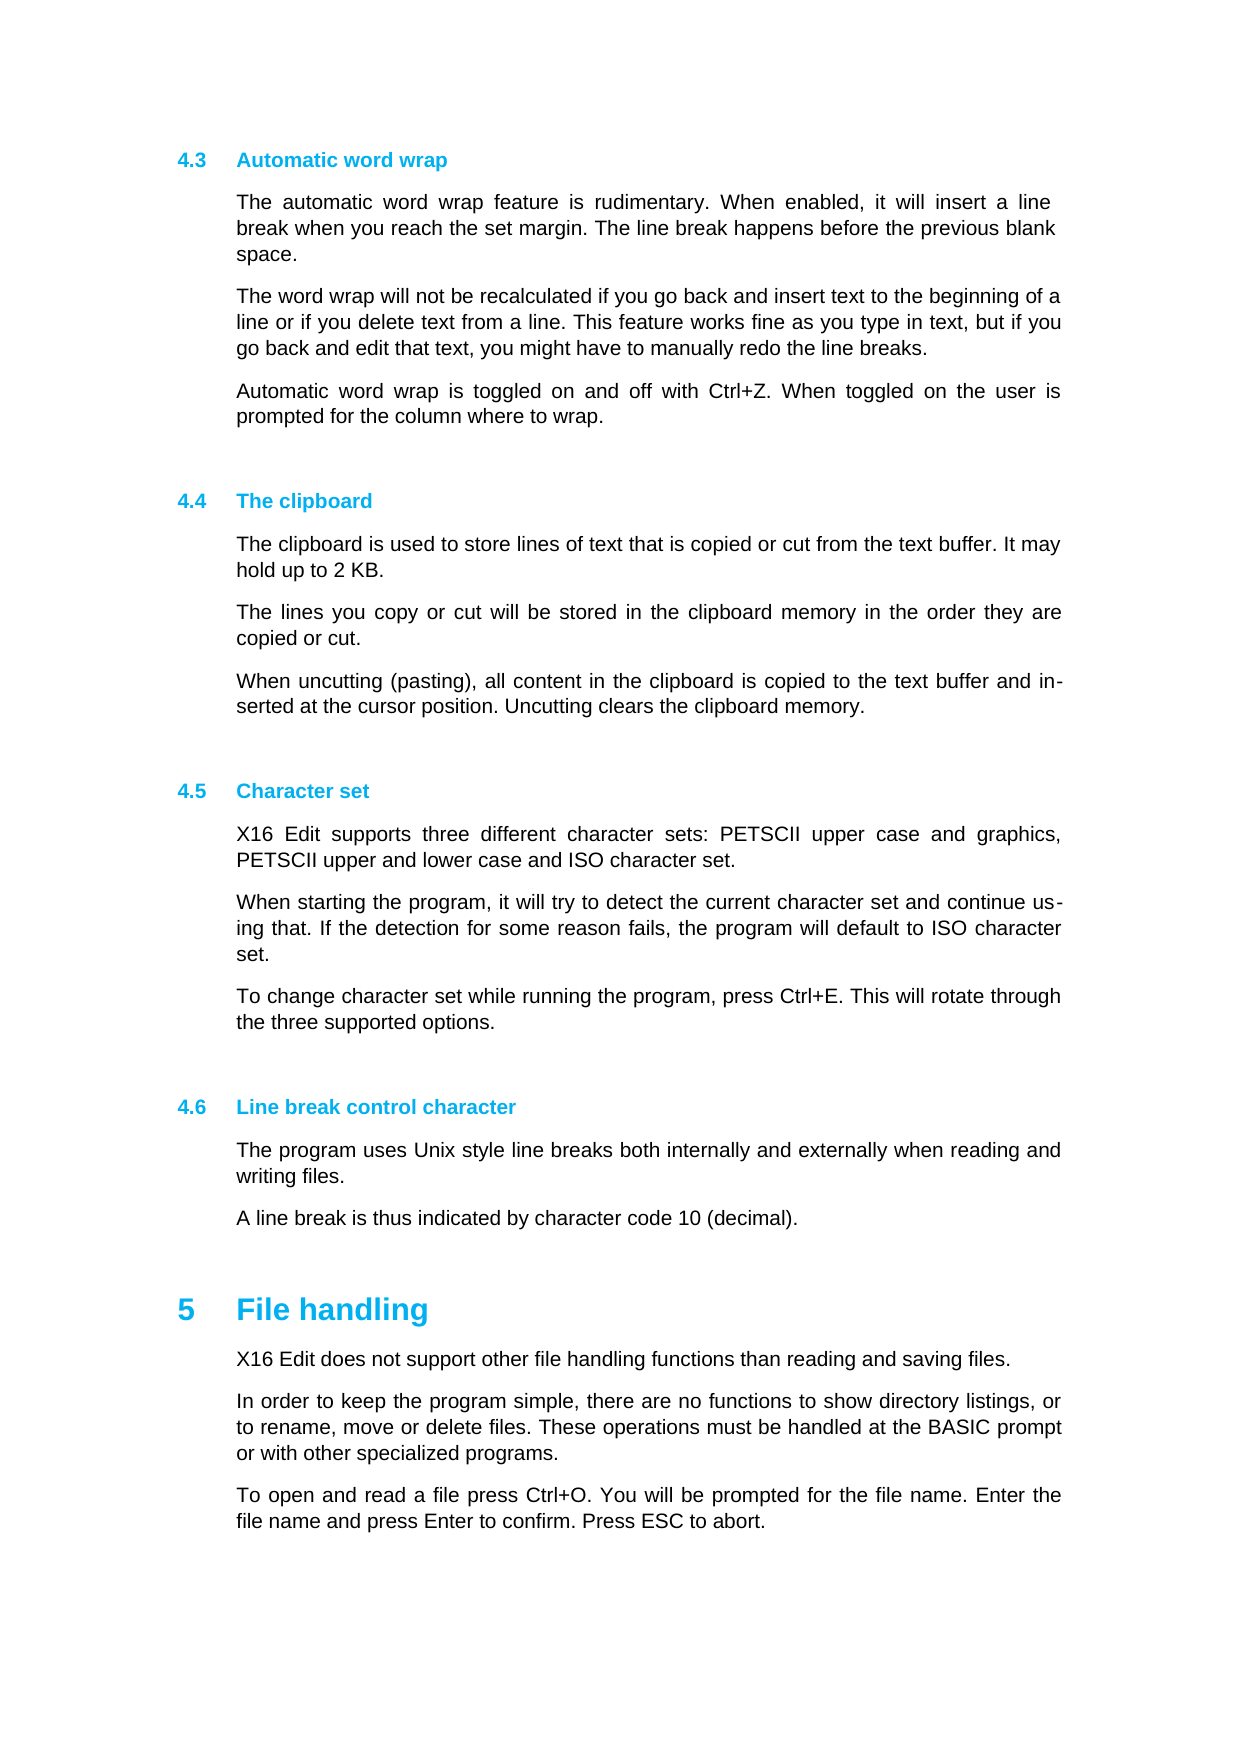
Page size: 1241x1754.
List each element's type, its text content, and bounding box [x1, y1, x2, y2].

text The clipboard is used to store lines of text that is copied or cut from the text buffer. It may hold up to 2 KB. [236, 532, 1063, 582]
text X16 Edit does not support other file handling functions than reading and saving files. [236, 1346, 1063, 1370]
text In order to keep the program simple, there are no functions to show directory listings, or to rename, move or delete files. These operations must be handled at the BASIC prompt or with other specialized programs. [236, 1389, 1063, 1464]
text To open and read a file press Ctrl+O. You will be prompted for the file name. Enter the file name and press Enter to confirm. Press ESC to abort. [236, 1483, 1063, 1533]
text The word wrap will not be recalculated if you go back and insert text to the beginning of a line or if you delete text from a line. This feature works fine as you type in text, but if you go back and edit that text, you might have to manually redo the line breaks. [236, 284, 1063, 360]
text 4.3 Automatic word wrap [177, 148, 1063, 172]
text 4.5 Character set [177, 779, 1063, 803]
text 5 File handling [177, 1291, 1063, 1327]
text When uncutting (pasting), all content in the clipboard is copied to the text buffer and in­serted at the cursor position. Uncutting clears the clipboard memory. [236, 668, 1063, 718]
text 4.4 The clipboard [177, 489, 1063, 513]
text The lines you copy or cut will be stored in the clipboard memory in the order they are copied or cut. [236, 600, 1063, 650]
text When starting the program, it will try to detect the current character set and continue us­ing that. If the detection for some reason fails, the program will default to ISO character set. [236, 890, 1063, 966]
text 4.6 Line break control character [177, 1095, 1063, 1119]
text To change character set while running the program, press Ctrl+E. This will rotate through the three supported options. [236, 984, 1063, 1034]
text Automatic word wrap is toggled on and off with Ctrl+Z. When toggled on the user is prompted for the column where to wrap. [236, 378, 1063, 428]
text X16 Edit supports three different character sets: PETSCII upper case and graphics, PETSCII upper and lower case and ISO character set. [236, 822, 1063, 872]
text The program uses Unix style line breaks both internally and externally when reading and writing files. [236, 1138, 1063, 1187]
text A line break is thus indicated by character code 10 (decimal). [236, 1206, 1063, 1230]
text The automatic word wrap feature is rudimentary. When enabled, it will insert a line break when you reach the set margin. The line break happens before the previous blank space. [177, 190, 1063, 266]
